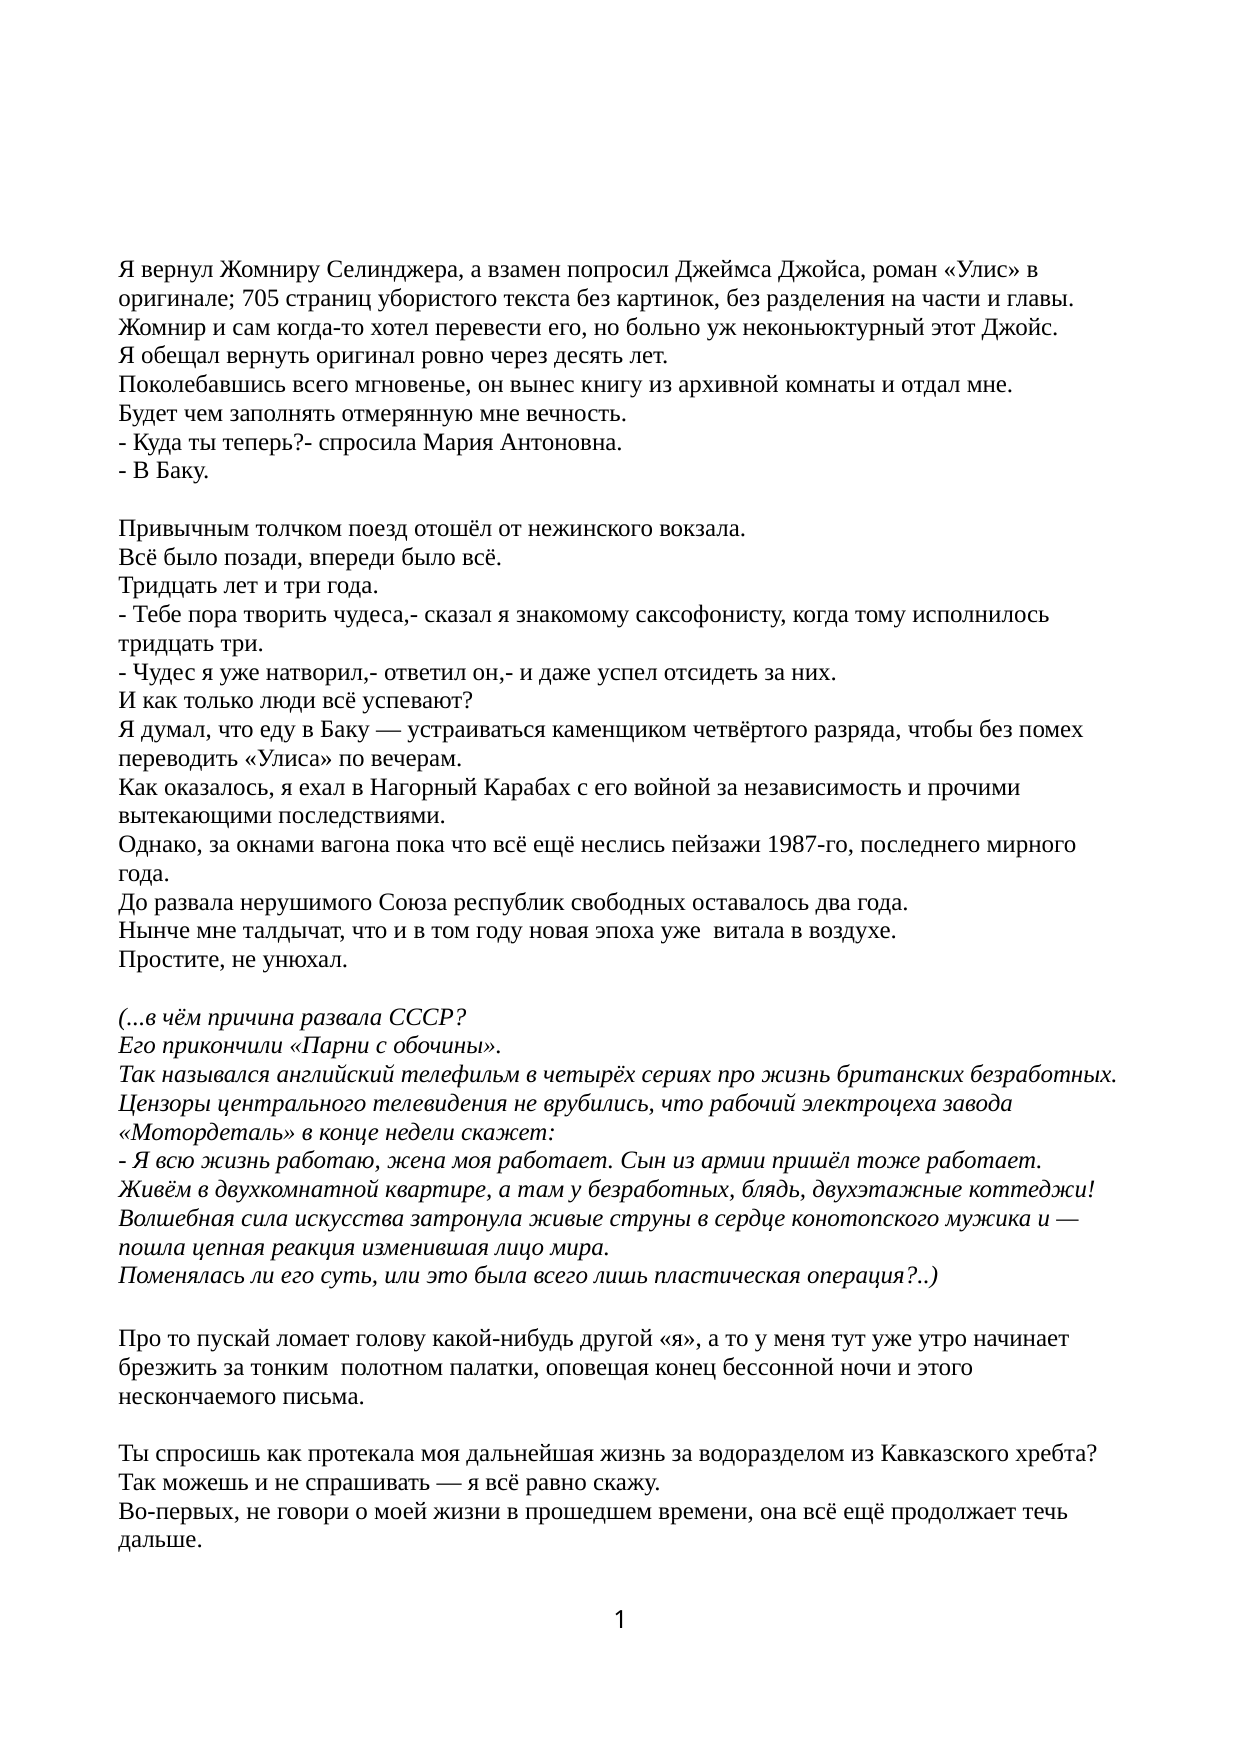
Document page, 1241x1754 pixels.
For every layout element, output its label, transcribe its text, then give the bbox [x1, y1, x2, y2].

text Жомнир и сам когда-то хотел перевести его, но больно уж неконьюктурный этот Джойс. [118, 312, 1122, 340]
text - Я всю жизнь работаю, жена моя работает. Сын из армии пришёл тоже работает. Живём в двухкомнатной квартире, а там у безработных, блядь, двухэтажные коттеджи! [118, 1145, 1122, 1203]
text Всё было позади, впереди было всё. [118, 542, 1122, 570]
text Нынче мне талдычат, что и в том году новая эпоха уже витала в воздухе. [118, 915, 1122, 944]
text Цензоры центрального телевидения не врубились, что рабочий электроцеха завода «Мотордеталь» в конце недели скажет: [118, 1088, 1122, 1145]
text Тридцать лет и три года. [118, 570, 1122, 599]
text - Тебе пора творить чудеса,- сказал я знакомому саксофонисту, когда тому исполнилось тридцать три. [118, 599, 1122, 657]
text Его прикончили «Парни с обочины». [118, 1030, 1122, 1059]
text Поменялась ли его суть, или это была всего лишь пластическая операция?..) [118, 1260, 1122, 1289]
text Так назывался английский телефильм в четырёх сериях про жизнь британских безработных. [118, 1059, 1122, 1088]
text Простите, не унюхал. [118, 944, 1122, 973]
text Так можешь и не спрашивать — я всё равно скажу. [118, 1467, 1122, 1496]
text Поколебавшись всего мгновенье, он вынес книгу из архивной комнаты и отдал мне. [118, 369, 1122, 398]
text - Чудес я уже натворил,- ответил он,- и даже успел отсидеть за них. [118, 657, 1122, 685]
text Однако, за окнами вагона пока что всё ещё неслись пейзажи 1987-го, последнего мирного года. [118, 829, 1122, 887]
text Ты спросишь как протекала моя дальнейшая жизнь за водоразделом из Кавказского хребта? [118, 1438, 1122, 1467]
text Я вернул Жомниру Селинджера, а взамен попросил Джеймса Джойса, роман «Улис» в оригинале; 705 страниц убористого текста без картинок, без разделения на части и главы. [118, 254, 1122, 312]
text - Куда ты теперь?- спросила Мария Антоновна. [118, 427, 1122, 455]
text (...в чём причина развала СССР? [118, 1002, 1122, 1030]
text До развала нерушимого Союза республик свободных оставалось два года. [118, 887, 1122, 915]
text Как оказалось, я ехал в Нагорный Карабах с его войной за независимость и прочими вытекающими последствиями. [118, 772, 1122, 829]
text И как только люди всё успевают? [118, 685, 1122, 714]
text Волшебная сила искусства затронула живые струны в сердце конотопского мужика и — пошла цепная реакция изменившая лицо мира. [118, 1203, 1122, 1260]
text Во-первых, не говори о моей жизни в прошедшем времени, она всё ещё продолжает течь дальше. [118, 1496, 1122, 1553]
text Будет чем заполнять отмерянную мне вечность. [118, 398, 1122, 427]
text Привычным толчком поезд отошёл от нежинского вокзала. [118, 513, 1122, 542]
text - В Баку. [118, 455, 1122, 484]
text Про то пускай ломает голову какой-нибудь другой «я», а то у меня тут уже утро начинает брезжить за тонким полотном палатки, оповещая конец бессонной ночи и этого нескончаемого письма. [118, 1323, 1122, 1409]
text Я думал, что еду в Баку — устраиваться каменщиком четвёртого разряда, чтобы без помех переводить «Улиса» по вечерам. [118, 714, 1122, 772]
text Я обещал вернуть оригинал ровно через десять лет. [118, 340, 1122, 369]
